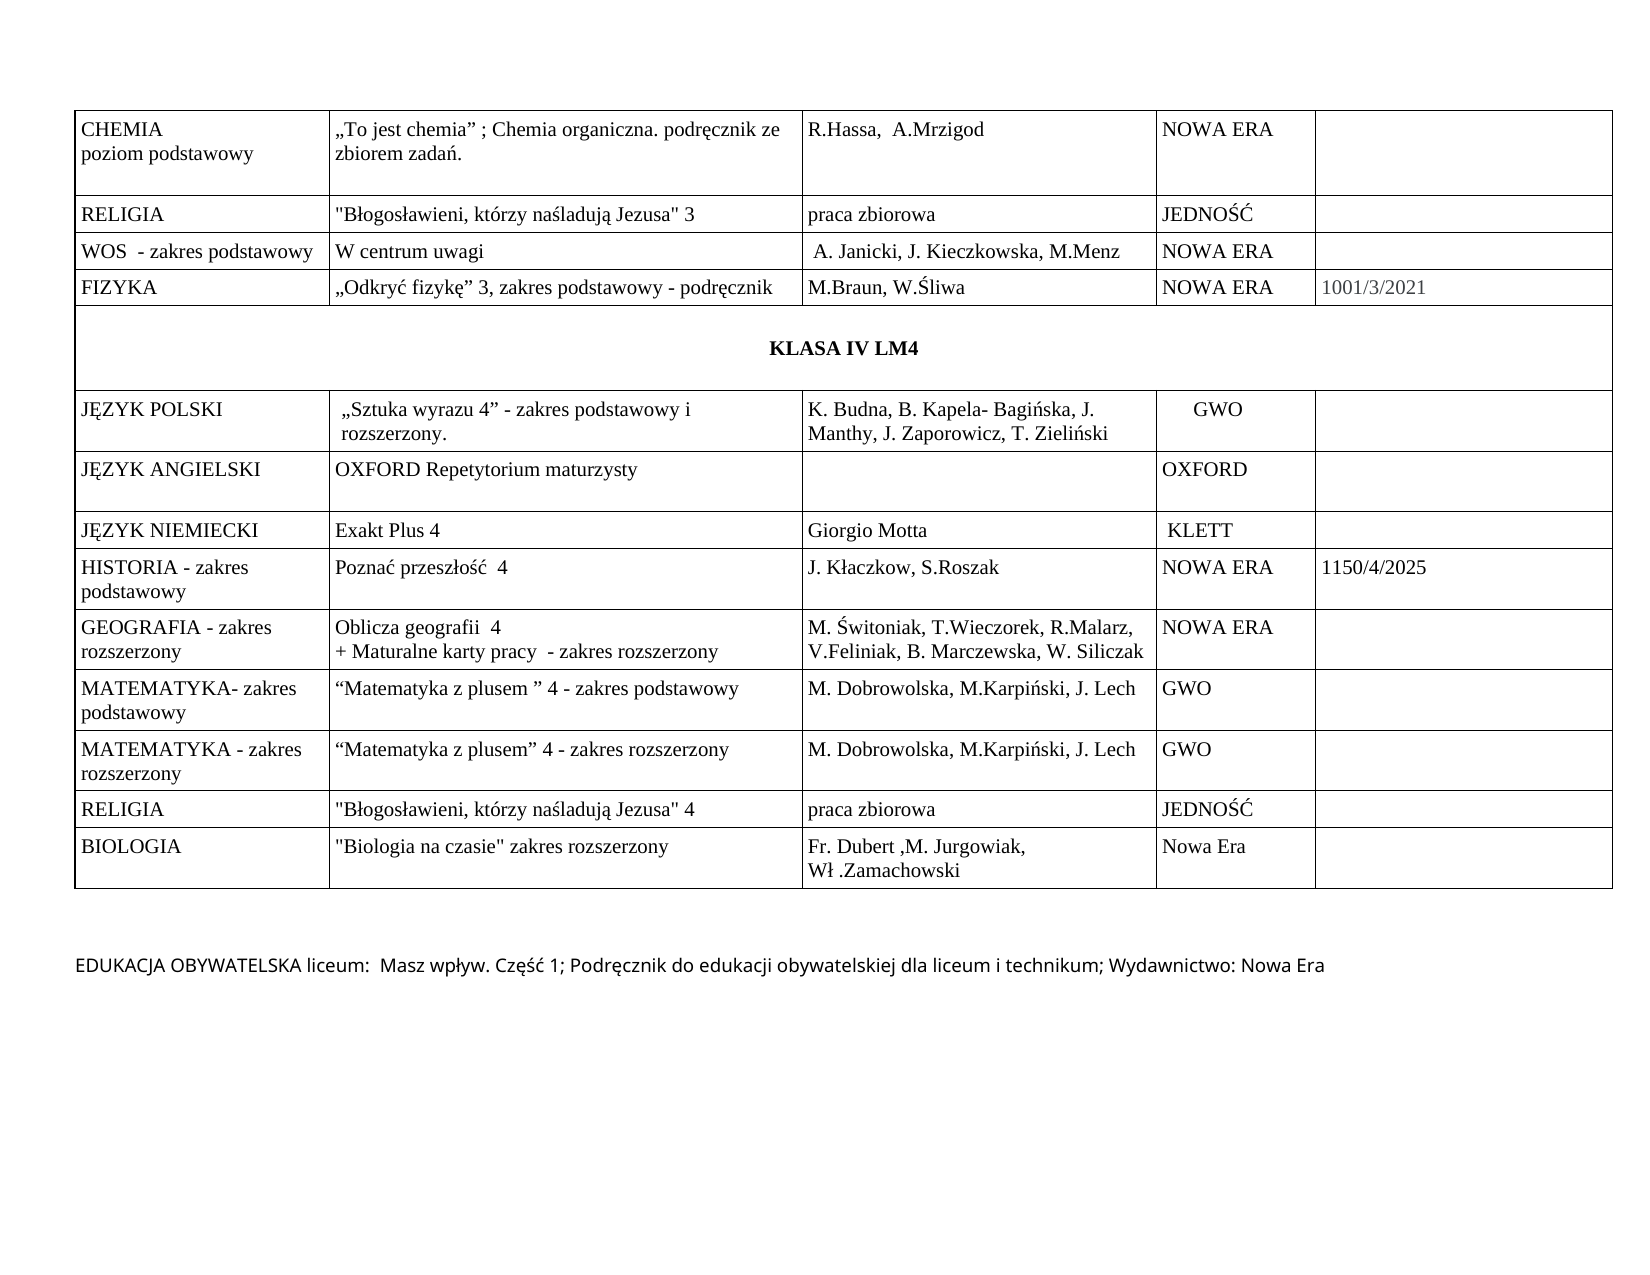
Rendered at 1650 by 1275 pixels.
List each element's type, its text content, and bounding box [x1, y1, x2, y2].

table_cell GWO [1157, 670, 1315, 730]
table_cell [1316, 196, 1612, 232]
table_cell [1316, 791, 1612, 827]
table_cell NOWA ERA [1157, 233, 1315, 268]
table_cell M. Świtoniak, T.Wieczorek, R.Malarz, V.Feliniak, B. Marczewska, W. Siliczak [803, 610, 1156, 669]
table_cell R.Hassa, A.Mrzigod [803, 111, 1156, 195]
table_cell NOWA ERA [1157, 610, 1315, 669]
table_cell RELIGIA [76, 196, 329, 232]
text EDUKACJA OBYWATELSKA liceum: Masz wpływ. Część 1; Podręcznik do edukacji obywatelskiej dla liceum i technikum; Wydawnictwo: Nowa Era [75, 953, 1612, 978]
table_cell NOWA ERA [1157, 111, 1315, 195]
table_cell [1316, 670, 1612, 730]
table_cell Fr. Dubert ,M. Jurgowiak, Wł .Zamachowski [803, 828, 1156, 888]
table_cell KLASA IV LM4 [76, 306, 1612, 390]
table_cell M. Dobrowolska, M.Karpiński, J. Lech [803, 670, 1156, 730]
table_cell "Błogosławieni, którzy naśladują Jezusa" 3 [330, 196, 802, 232]
table_cell [1316, 111, 1612, 195]
table_cell OXFORD Repetytorium maturzysty [330, 452, 802, 511]
table_cell 1001/3/2021 [1316, 270, 1612, 305]
table_cell [1316, 610, 1612, 669]
table_cell MATEMATYKA - zakres rozszerzony [76, 731, 329, 790]
table_cell NOWA ERA [1157, 549, 1315, 608]
table_cell JĘZYK POLSKI [76, 391, 329, 451]
table_cell A. Janicki, J. Kieczkowska, M.Menz [803, 233, 1156, 268]
table_cell „To jest chemia” ; Chemia organiczna. podręcznik ze zbiorem zadań. [330, 111, 802, 195]
table_cell M.Braun, W.Śliwa [803, 270, 1156, 305]
table_cell BIOLOGIA [76, 828, 329, 888]
table_cell GWO [1157, 391, 1315, 451]
table_cell JĘZYK ANGIELSKI [76, 452, 329, 511]
table_cell [803, 452, 1156, 511]
table_cell “Matematyka z plusem” 4 - zakres rozszerzony [330, 731, 802, 790]
table_cell HISTORIA - zakres podstawowy [76, 549, 329, 608]
table_cell MATEMATYKA- zakres podstawowy [76, 670, 329, 730]
table_cell FIZYKA [76, 270, 329, 305]
table_cell praca zbiorowa [803, 791, 1156, 827]
table_cell Exakt Plus 4 [330, 512, 802, 548]
table_cell Poznać przeszłość 4 [330, 549, 802, 608]
table_cell JEDNOŚĆ [1157, 196, 1315, 232]
table_cell 1150/4/2025 [1316, 549, 1612, 608]
table_cell Giorgio Motta [803, 512, 1156, 548]
table_cell “Matematyka z plusem ” 4 - zakres podstawowy [330, 670, 802, 730]
table_cell [1316, 233, 1612, 268]
table_cell K. Budna, B. Kapela- Bagińska, J. Manthy, J. Zaporowicz, T. Zieliński [803, 391, 1156, 451]
table_cell [1316, 512, 1612, 548]
table_cell GEOGRAFIA - zakres rozszerzony [76, 610, 329, 669]
table_cell J. Kłaczkow, S.Roszak [803, 549, 1156, 608]
table_cell "Błogosławieni, którzy naśladują Jezusa" 4 [330, 791, 802, 827]
table_cell Oblicza geografii 4 + Maturalne karty pracy - zakres rozszerzony [330, 610, 802, 669]
table_cell RELIGIA [76, 791, 329, 827]
table_cell "Biologia na czasie" zakres rozszerzony [330, 828, 802, 888]
table_cell WOS - zakres podstawowy [76, 233, 329, 268]
table_cell [1316, 828, 1612, 888]
table_cell „Odkryć fizykę” 3, zakres podstawowy - podręcznik [330, 270, 802, 305]
table_cell praca zbiorowa [803, 196, 1156, 232]
table_cell W centrum uwagi [330, 233, 802, 268]
table_cell KLETT [1157, 512, 1315, 548]
table_cell JĘZYK NIEMIECKI [76, 512, 329, 548]
table_cell GWO [1157, 731, 1315, 790]
table_cell M. Dobrowolska, M.Karpiński, J. Lech [803, 731, 1156, 790]
table_cell NOWA ERA [1157, 270, 1315, 305]
table_cell OXFORD [1157, 452, 1315, 511]
table_cell [1316, 391, 1612, 451]
table_cell CHEMIA poziom podstawowy [76, 111, 329, 195]
table_cell [1316, 452, 1612, 511]
table_cell Nowa Era [1157, 828, 1315, 888]
table_cell JEDNOŚĆ [1157, 791, 1315, 827]
table_cell [1316, 731, 1612, 790]
table_cell „Sztuka wyrazu 4” - zakres podstawowy i rozszerzony. [330, 391, 802, 451]
